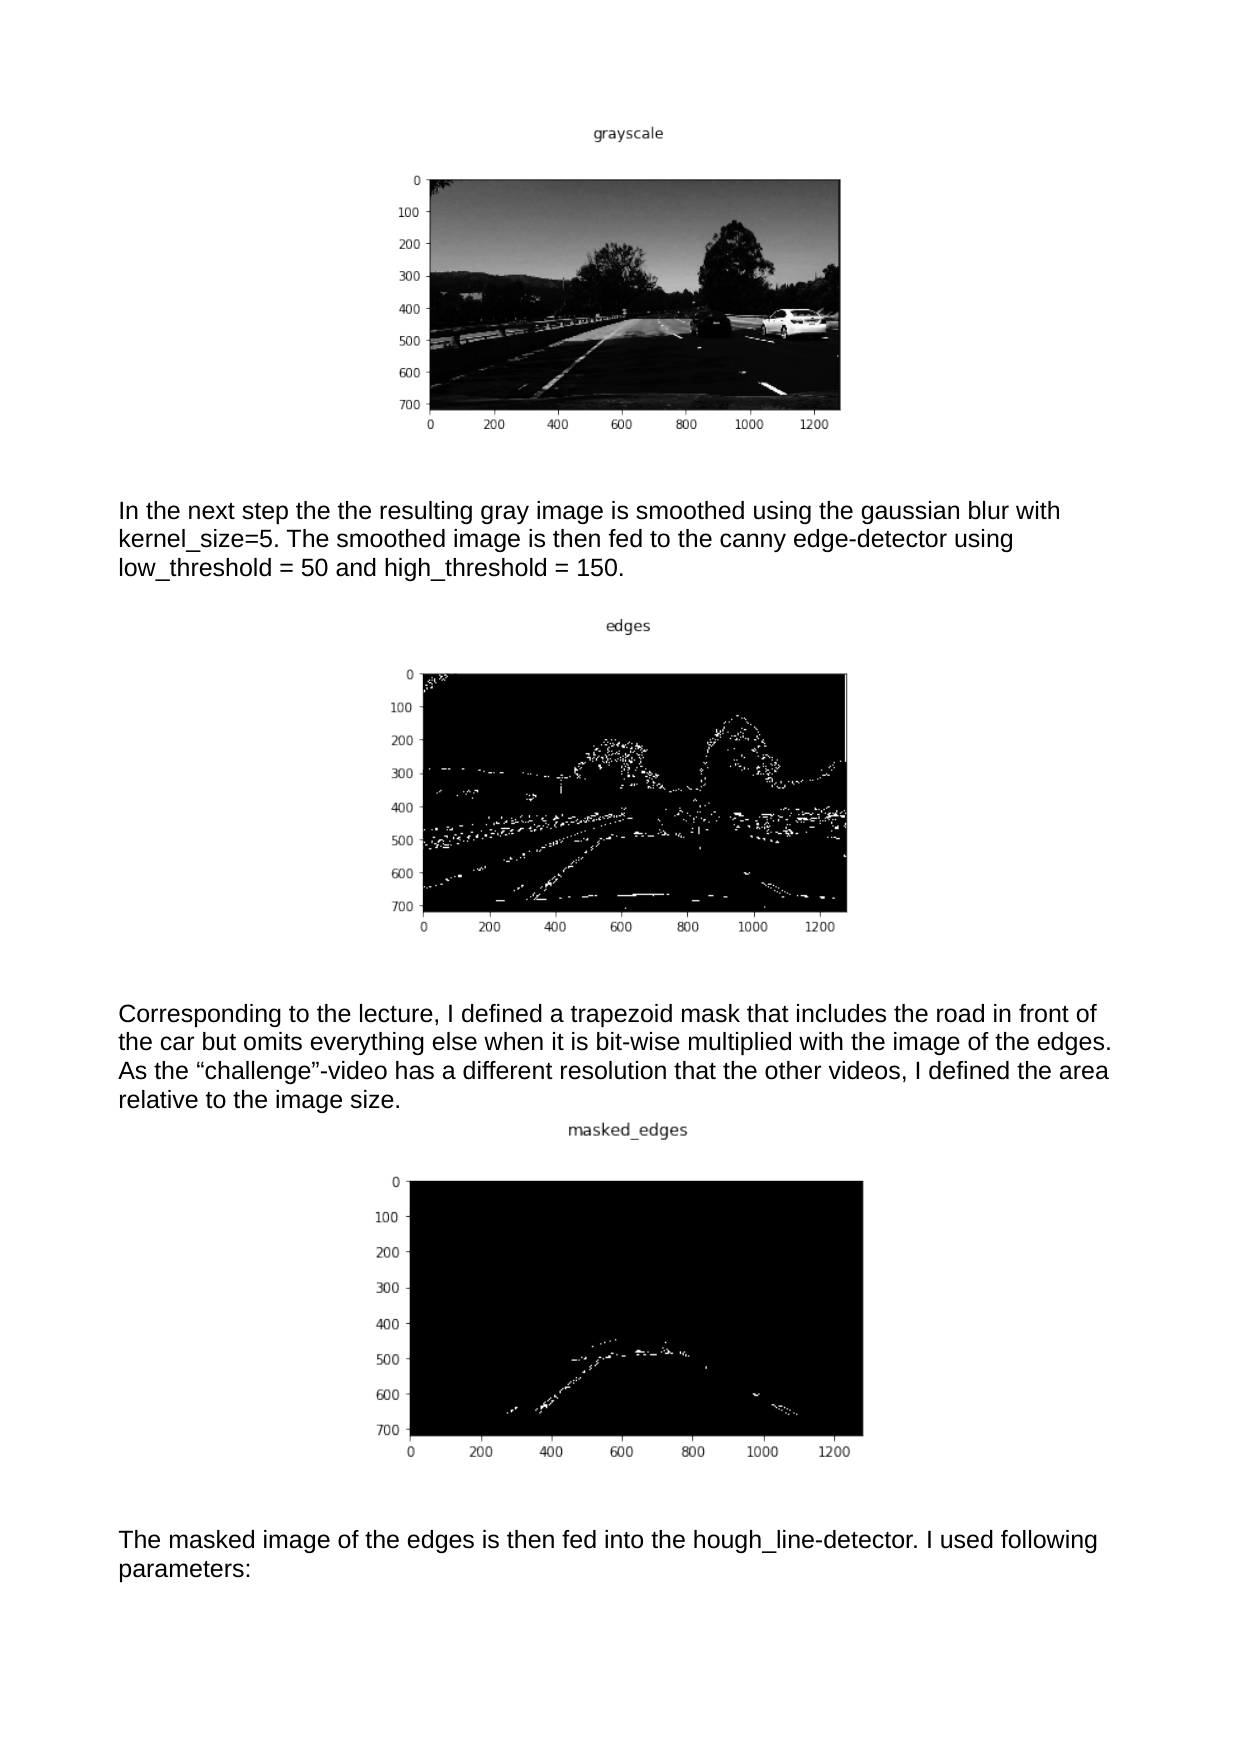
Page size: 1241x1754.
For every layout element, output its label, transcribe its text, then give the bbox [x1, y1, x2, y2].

picture [389, 118, 852, 439]
text As the “challenge”-video has a different resolution that the other videos, I defined the area relative to the image size. [118, 1056, 1122, 1114]
text In the next step the the resulting gray image is smoothed using the gaussian blur with kernel_size=5. The smoothed image is then fed to the canny edge-detector using low_threshold = 50 and high_threshold = 150. [118, 496, 1122, 582]
text Corresponding to the lecture, I defined a trapezoid mask that includes the road in front of the car but omits everything else when it is bit-wise multiplied with the image of the edges. [118, 999, 1122, 1056]
picture [381, 610, 859, 942]
picture [365, 1113, 876, 1468]
text The masked image of the edges is then fed into the hough_line-detector. I used following parameters: [118, 1525, 1122, 1582]
